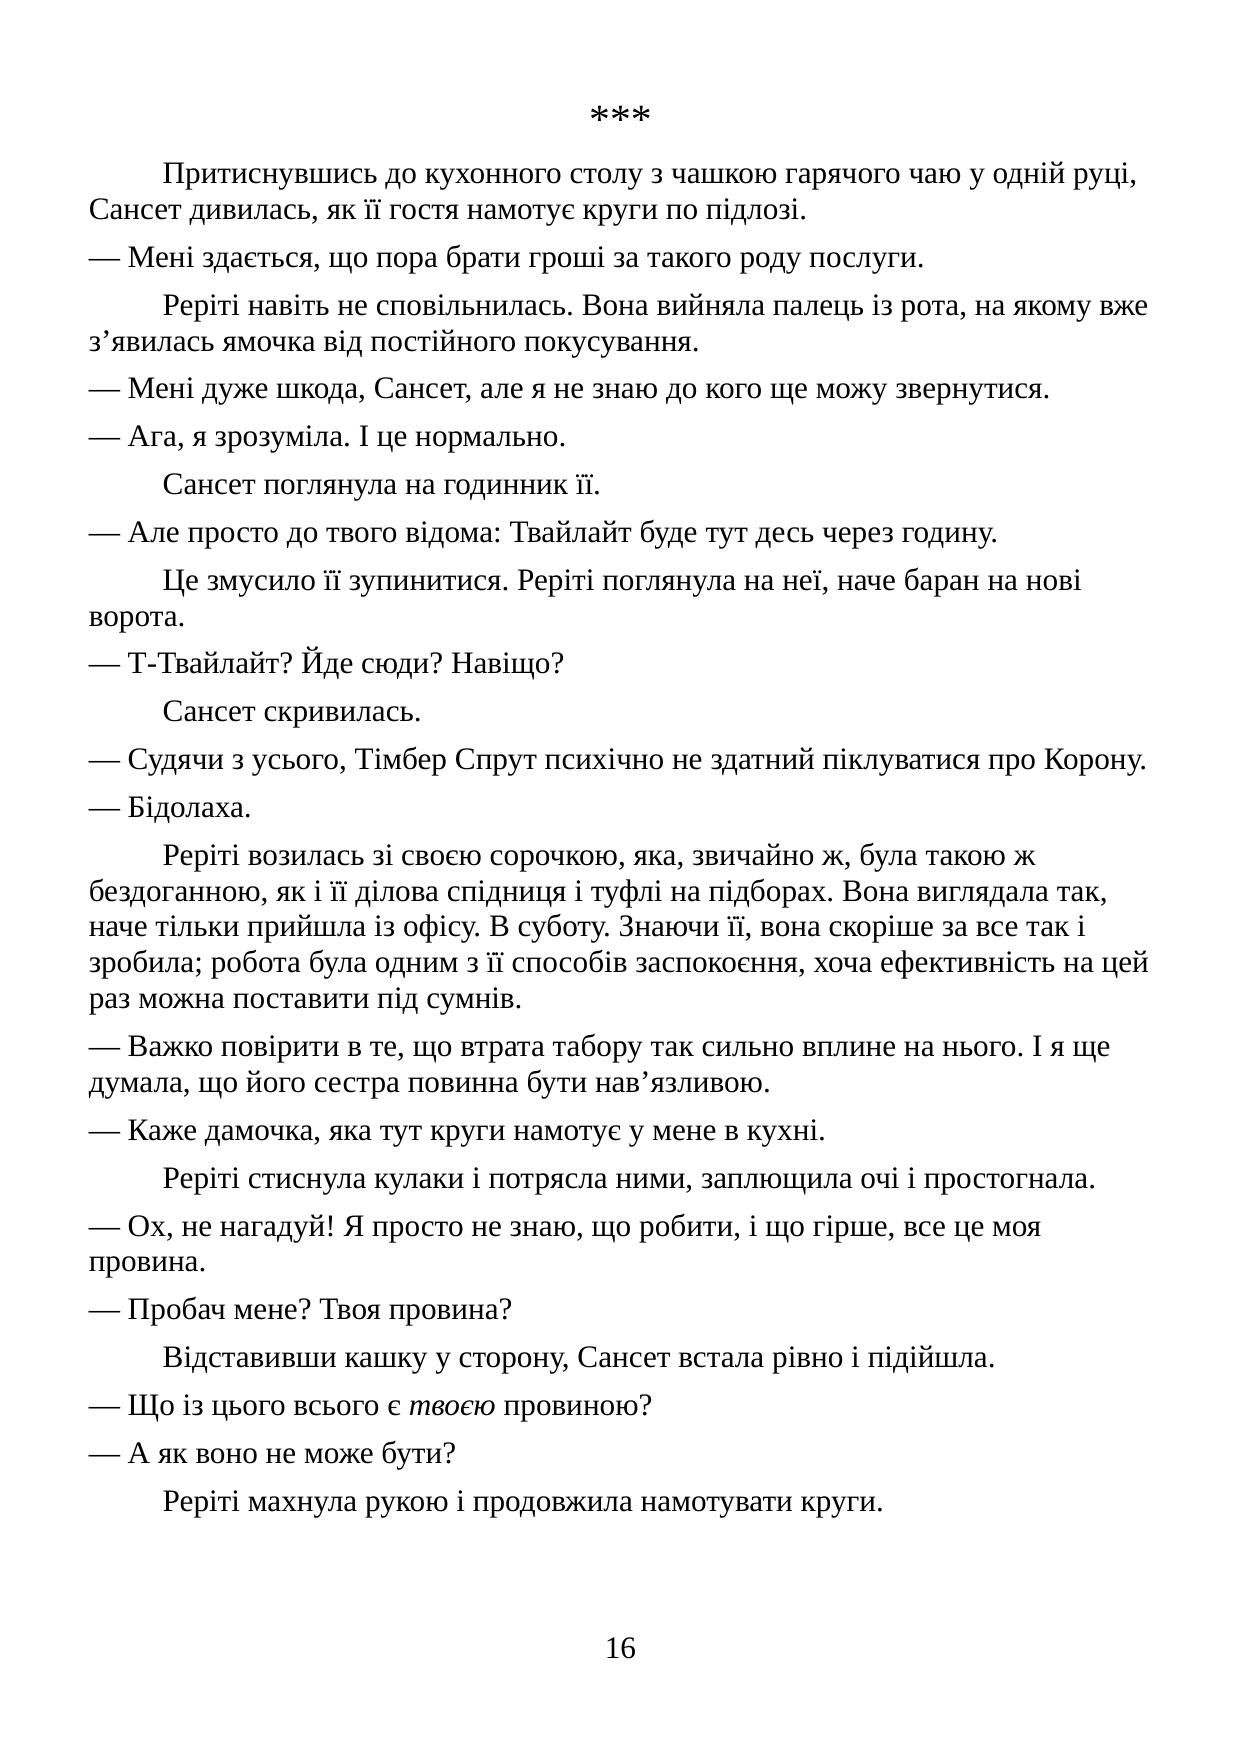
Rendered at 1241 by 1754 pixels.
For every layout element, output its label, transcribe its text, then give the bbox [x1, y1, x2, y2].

text Це змусило її зупинитися. Реріті поглянула на неї, наче баран на нові ворота. [88, 561, 1152, 633]
text — Але просто до твого відома: Твайлайт буде тут десь через годину. [88, 513, 1152, 549]
text — Ага, я зрозуміла. І це нормально. [88, 417, 1152, 453]
text Реріті возилась зі своєю сорочкою, яка, звичайно ж, була такою ж бездоганною, як і її ділова спідниця і туфлі на підборах. Вона виглядала так, наче тільки прийшла із офісу. В суботу. Знаючи її, вона скоріше за все так і зробила; робота була одним з її способів заспокоєння, хоча ефективність на цей раз можна поставити під сумнів. [88, 836, 1152, 1016]
text *** [88, 94, 1152, 142]
text — Судячи з усього, Тімбер Спрут психічно не здатний піклуватися про Корону. [88, 740, 1152, 776]
text — Каже дамочка, яка тут круги намотує у мене в кухні. [88, 1111, 1152, 1147]
text Відставивши кашку у сторону, Сансет встала рівно і підійшла. [88, 1338, 1152, 1374]
text — Мені здається, що пора брати гроші за такого роду послуги. [88, 238, 1152, 274]
text — Важко повірити в те, що втрата табору так сильно вплине на нього. І я ще думала, що його сестра повинна бути нав’язливою. [88, 1027, 1152, 1099]
text Сансет поглянула на годинник її. [88, 465, 1152, 501]
text — Пробач мене? Твоя провина? [88, 1291, 1152, 1326]
text Реріті навіть не сповільнилась. Вона вийняла палець із рота, на якому вже з’явилась ямочка від постійного покусування. [88, 286, 1152, 358]
text — Ох, не нагадуй! Я просто не знаю, що робити, і що гірше, все це моя провина. [88, 1207, 1152, 1279]
text Реріті махнула рукою і продовжила намотувати круги. [88, 1482, 1152, 1518]
text — Мені дуже шкода, Сансет, але я не знаю до кого ще можу звернутися. [88, 369, 1152, 406]
text Притиснувшись до кухонного столу з чашкою гарячого чаю у одній руці, Сансет дивилась, як її гостя намотує круги по підлозі. [88, 154, 1152, 226]
text — Що із цього всього є твоєю провиною? [88, 1386, 1152, 1422]
text — Бідолаха. [88, 788, 1152, 824]
text Сансет скривилась. [88, 692, 1152, 728]
text — Т-Твайлайт? Йде сюди? Навіщо? [88, 644, 1152, 681]
text Реріті стиснула кулаки і потрясла ними, заплющила очі і простогнала. [88, 1159, 1152, 1195]
text — А як воно не може бути? [88, 1434, 1152, 1470]
